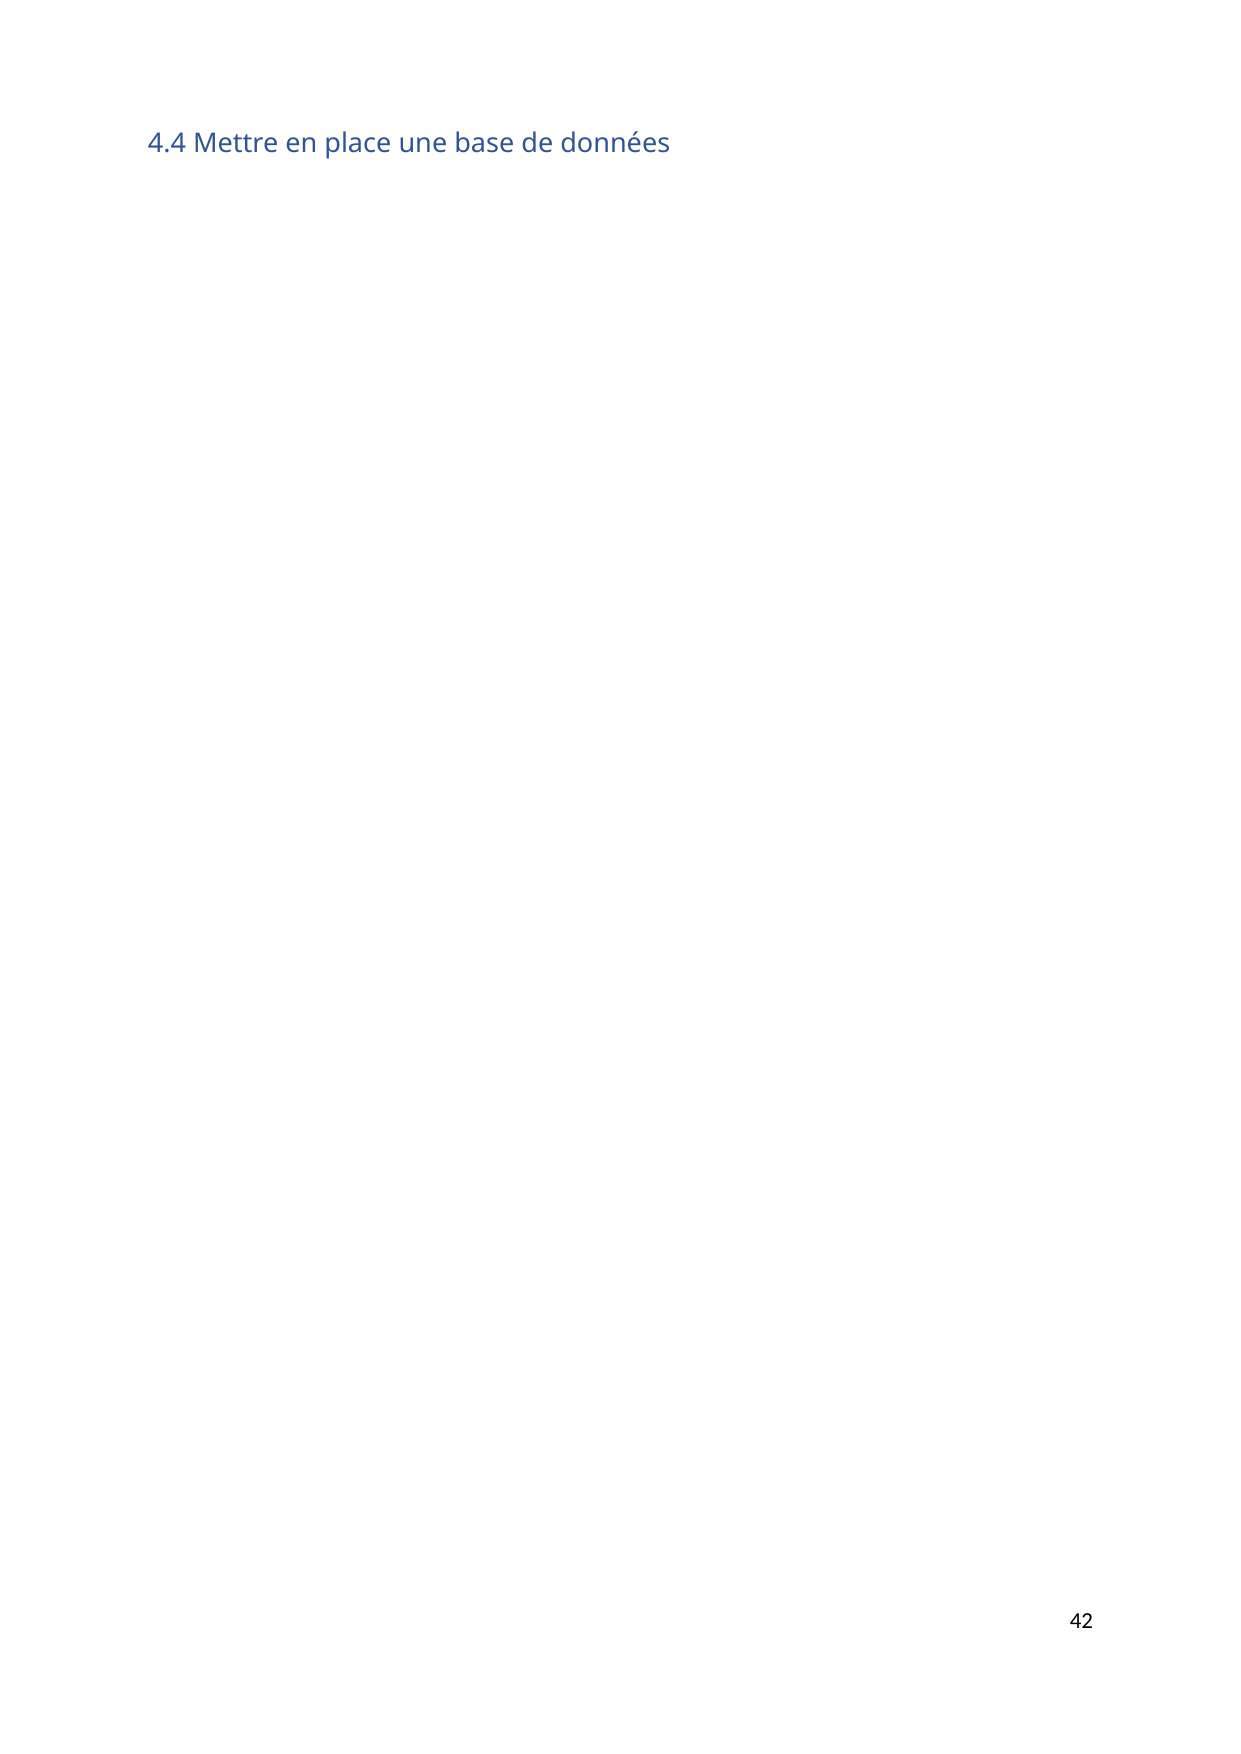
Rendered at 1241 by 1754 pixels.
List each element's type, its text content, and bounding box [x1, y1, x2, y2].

subtitle 4.4 Mettre en place une base de données [148, 123, 1093, 160]
